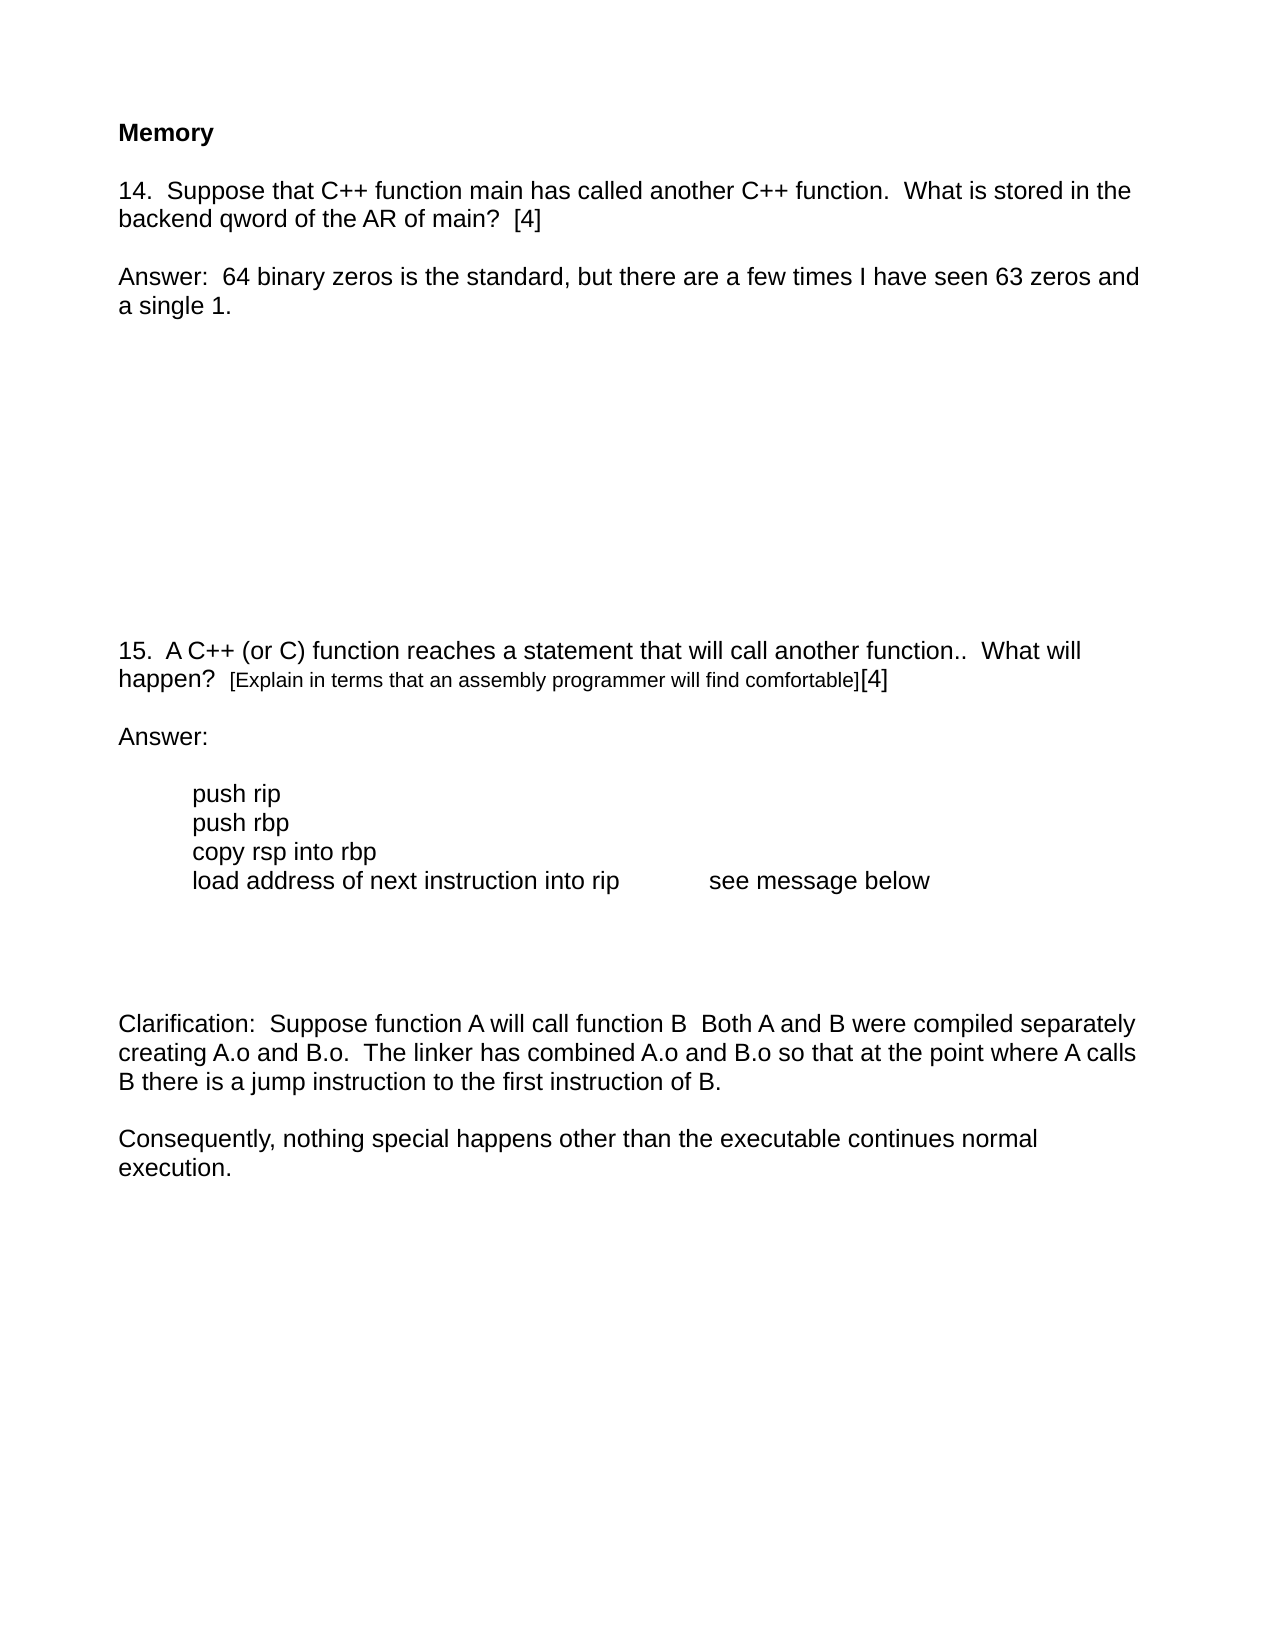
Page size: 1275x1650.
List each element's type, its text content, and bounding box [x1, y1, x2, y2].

text Answer: 64 binary zeros is the standard, but there are a few times I have seen 63 zeros and a single 1. [118, 262, 1157, 319]
text push rbp [118, 808, 1157, 837]
text Clarification: Suppose function A will call function B Both A and B were compiled separately creating A.o and B.o. The linker has combined A.o and B.o so that at the point where A calls B there is a jump instruction to the first instruction of B. [118, 1009, 1157, 1096]
text load address of next instruction into rip see message below [118, 866, 1157, 894]
text Consequently, nothing special happens other than the executable continues normal execution. [118, 1124, 1157, 1182]
text copy rsp into rbp [118, 837, 1157, 866]
text Answer: [118, 722, 1157, 751]
text Memory [118, 118, 1157, 147]
text 15. A C++ (or C) function reaches a statement that will call another function.. What will happen? [Explain in terms that an assembly programmer will find comfortable][4] [118, 636, 1157, 693]
text push rip [118, 779, 1157, 808]
text 14. Suppose that C++ function main has called another C++ function. What is stored in the backend qword of the AR of main? [4] [118, 176, 1157, 233]
